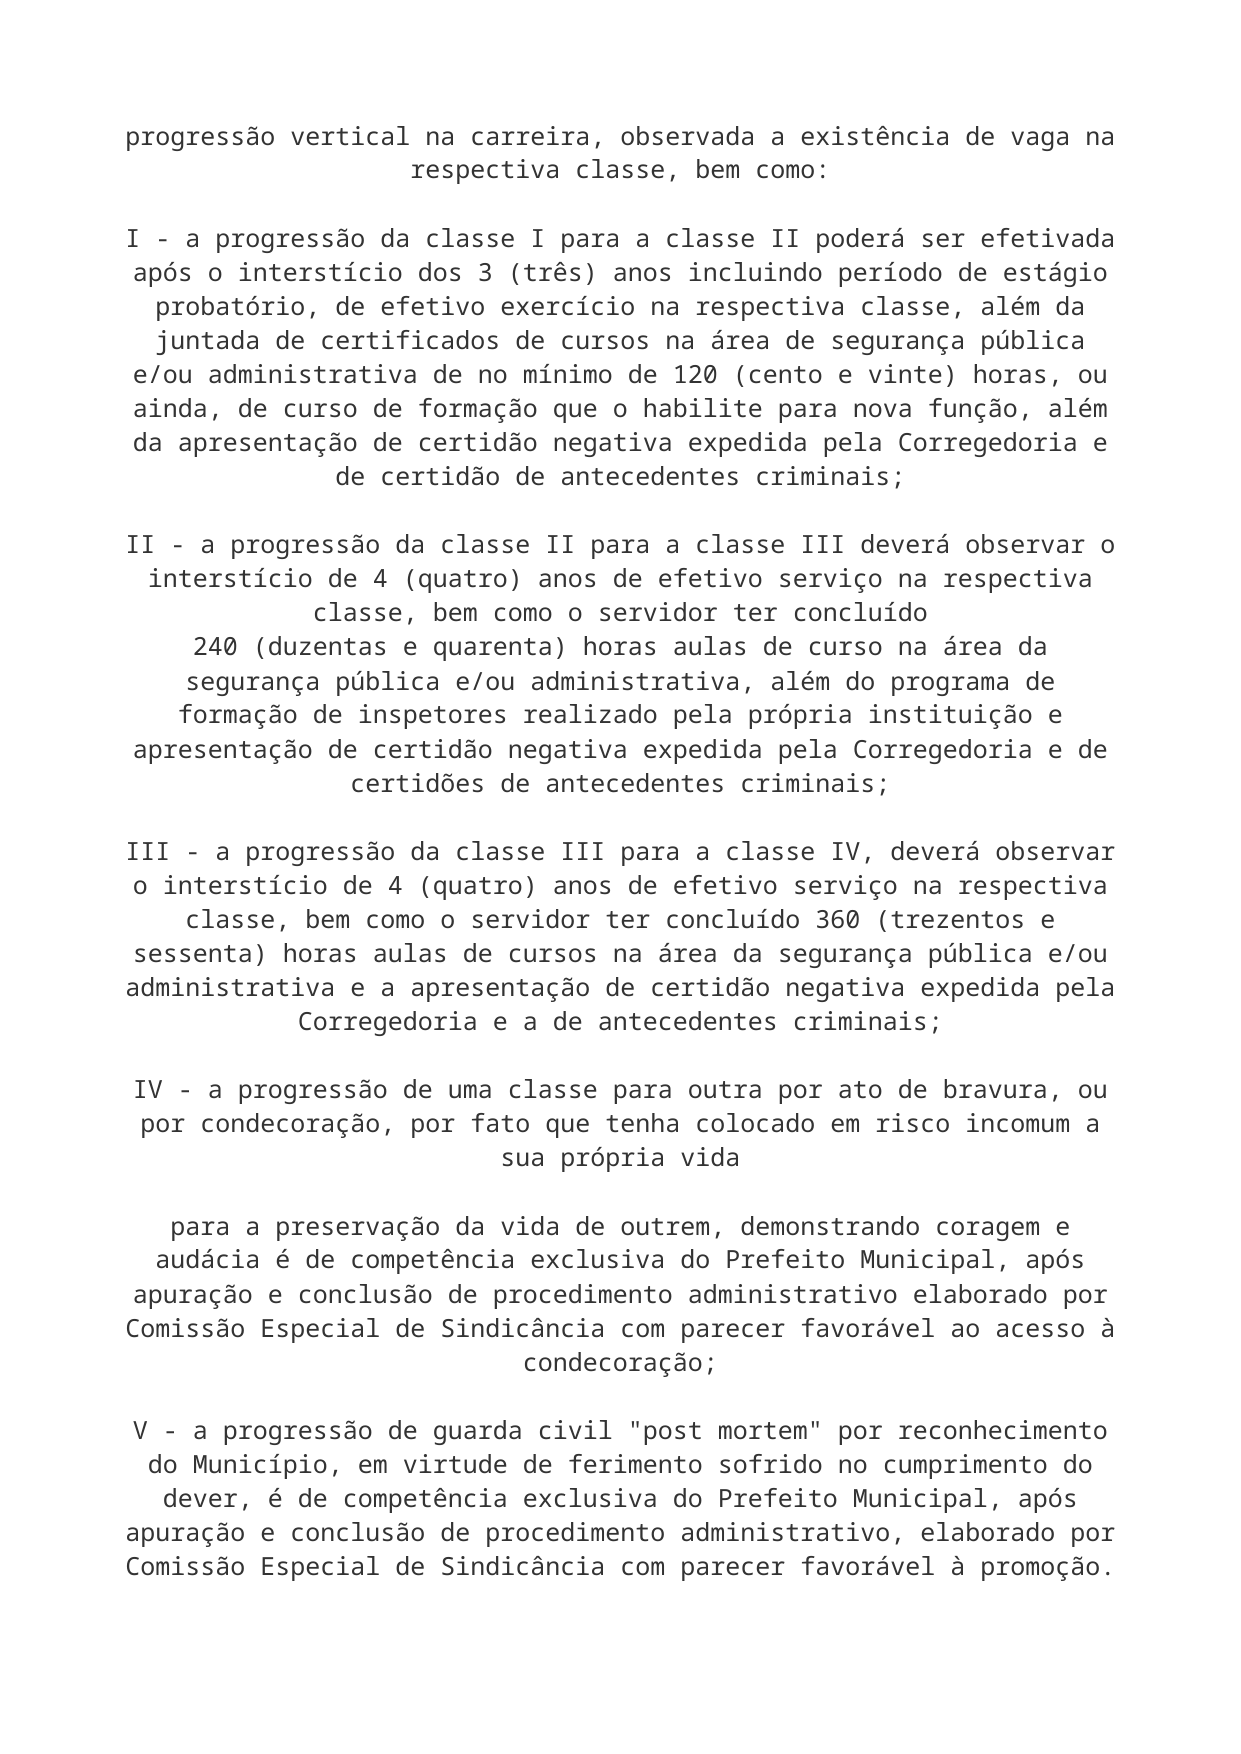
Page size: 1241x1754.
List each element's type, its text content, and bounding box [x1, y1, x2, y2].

text progressão vertical na carreira, observada a existência de vaga na respectiva classe, bem como: I - a progressão da classe I para a classe II poderá ser efetivada após o interstício dos 3 (três) anos incluindo período de estágio probatório, de efetivo exercício na respectiva classe, além da juntada de certificados de cursos na área de segurança pública e/ou administrativa de no mínimo de 120 (cento e vinte) horas, ou ainda, de curso de formação que o habilite para nova função, além da apresentação de certidão negativa expedida pela Corregedoria e de certidão de antecedentes criminais; II - a progressão da classe II para a classe III deverá observar o interstício de 4 (quatro) anos de efetivo serviço na respectiva classe, bem como o servidor ter concluído 240 (duzentas e quarenta) horas aulas de curso na área da segurança pública e/ou administrativa, além do programa de formação de inspetores realizado pela própria instituição e apresentação de certidão negativa expedida pela Corregedoria e de certidões de antecedentes criminais; III - a progressão da classe III para a classe IV, deverá observar o interstício de 4 (quatro) anos de efetivo serviço na respectiva classe, bem como o servidor ter concluído 360 (trezentos e sessenta) horas aulas de cursos na área da segurança pública e/ou administrativa e a apresentação de certidão negativa expedida pela Corregedoria e a de antecedentes criminais; IV - a progressão de uma classe para outra por ato de bravura, ou por condecoração, por fato que tenha colocado em risco incomum a sua própria vida para a preservação da vida de outrem, demonstrando coragem e audácia é de competência exclusiva do Prefeito Municipal, após apuração e conclusão de procedimento administrativo elaborado por Comissão Especial de Sindicância com parecer favorável ao acesso à condecoração; V - a progressão de guarda civil "post mortem" por reconhecimento do Município, em virtude de ferimento sofrido no cumprimento do dever, é de competência exclusiva do Prefeito Municipal, após apuração e conclusão de procedimento administrativo, elaborado por Comissão Especial de Sindicância com parecer favorável à promoção. [118, 118, 1122, 1617]
